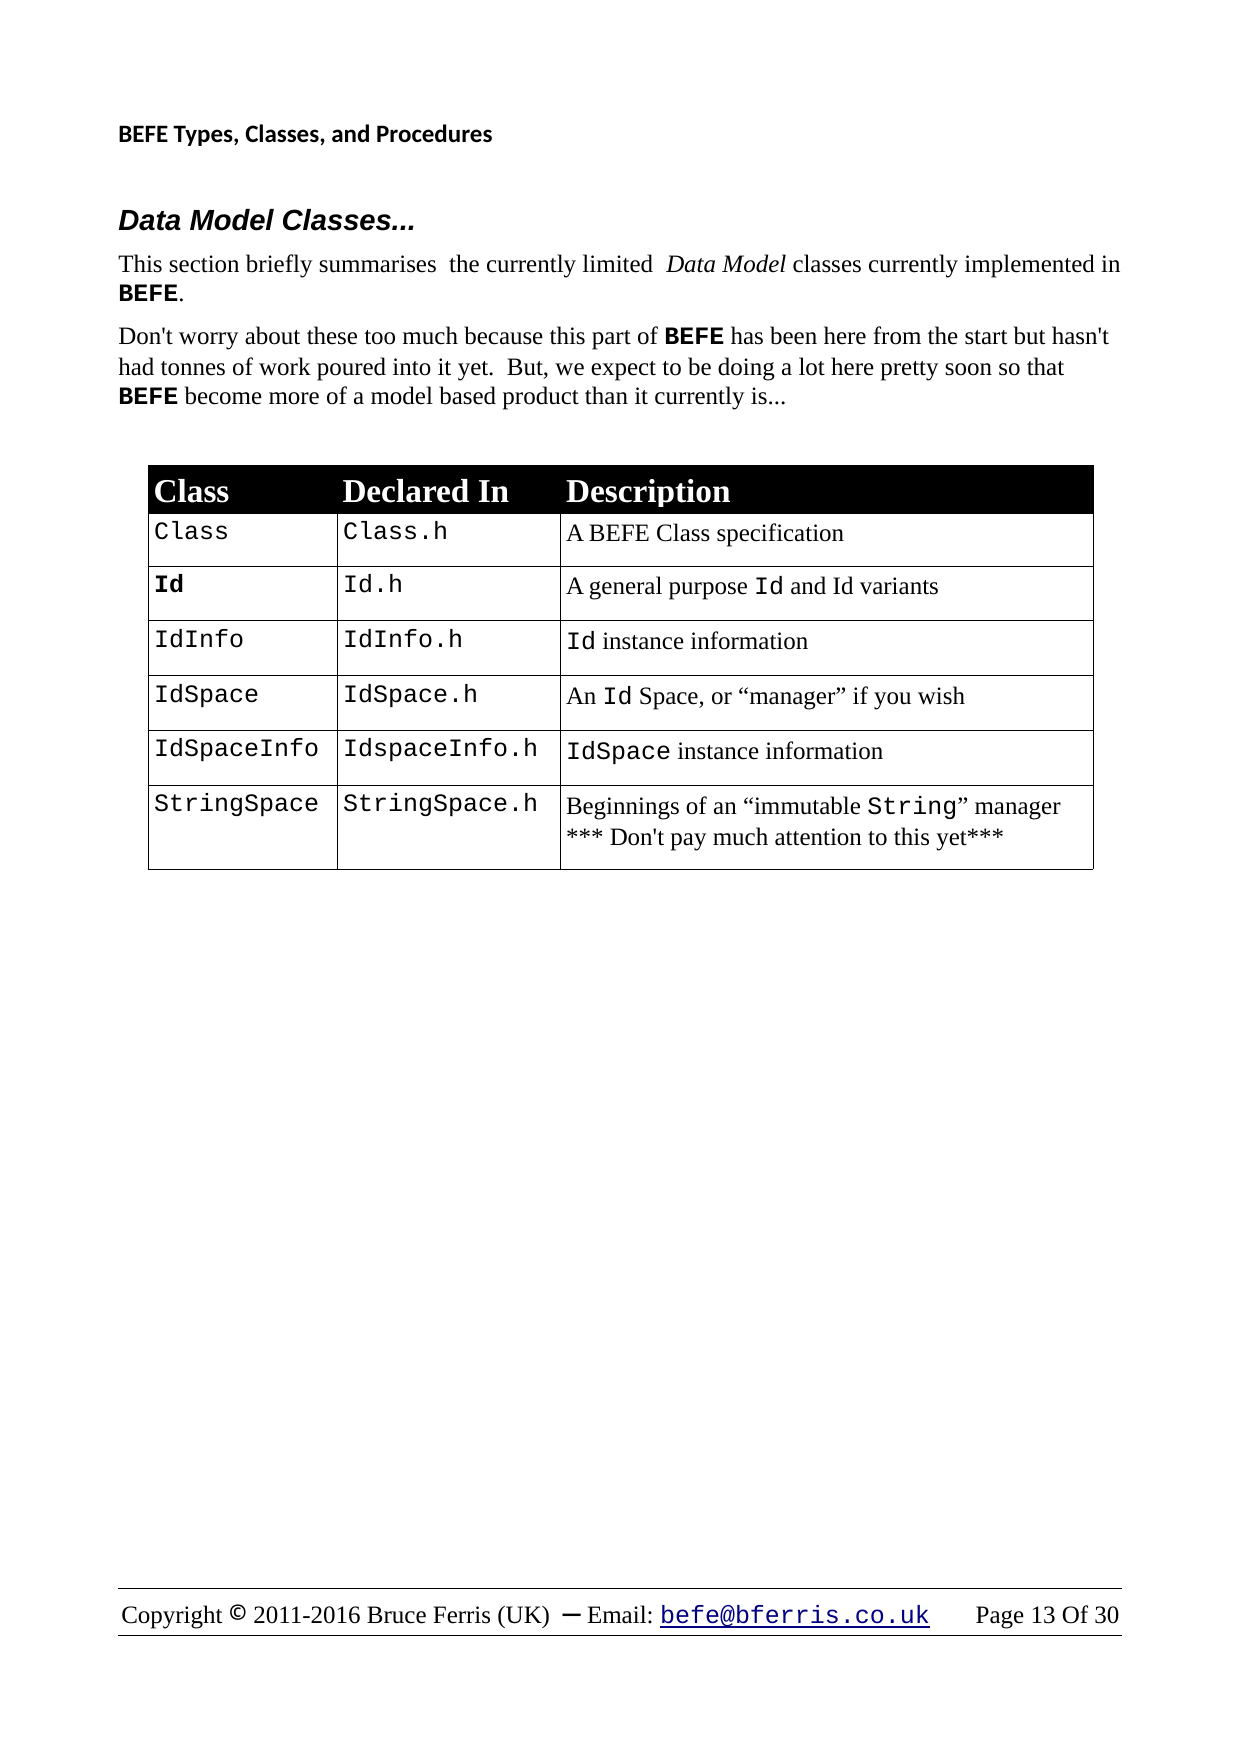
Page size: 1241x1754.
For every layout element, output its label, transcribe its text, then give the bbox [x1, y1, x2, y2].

table_cell A general purpose Id and Id variants [561, 567, 1093, 620]
table_cell Id.h [338, 567, 560, 620]
table_cell Beginnings of an “immutable String” manager *** Don't pay much attention to this yet*** [561, 786, 1093, 869]
table_cell Id [149, 567, 337, 620]
table_cell StringSpace.h [338, 786, 560, 869]
table_header Description [561, 466, 1093, 513]
table_cell IdInfo.h [338, 621, 560, 675]
table_cell IdspaceInfo.h [338, 731, 560, 785]
table_cell Id instance information [561, 621, 1093, 675]
table_cell Class.h [338, 514, 560, 566]
table_cell An Id Space, or “manager” if you wish [561, 676, 1093, 730]
table_cell IdSpaceInfo [149, 731, 337, 785]
table_cell A BEFE Class specification [561, 514, 1093, 566]
text Don't worry about these too much because this part of BEFE has been here from the start but hasn't had tonnes of work poured into it yet. But, we expect to be doing a lot here pretty soon so that BEFE become more of a model based product than it currently is... [118, 321, 1122, 412]
table_cell IdSpace.h [338, 676, 560, 730]
subtitle Data Model Classes... [118, 203, 1122, 237]
table_header Class [149, 466, 337, 513]
text This section briefly summarises the currently limited Data Model classes currently implemented in BEFE. [118, 249, 1122, 309]
table_header Declared In [338, 466, 560, 513]
table_cell IdInfo [149, 621, 337, 675]
table_cell IdSpace [149, 676, 337, 730]
table_cell IdSpace instance information [561, 731, 1093, 785]
table_cell StringSpace [149, 786, 337, 869]
table_cell Class [149, 514, 337, 566]
